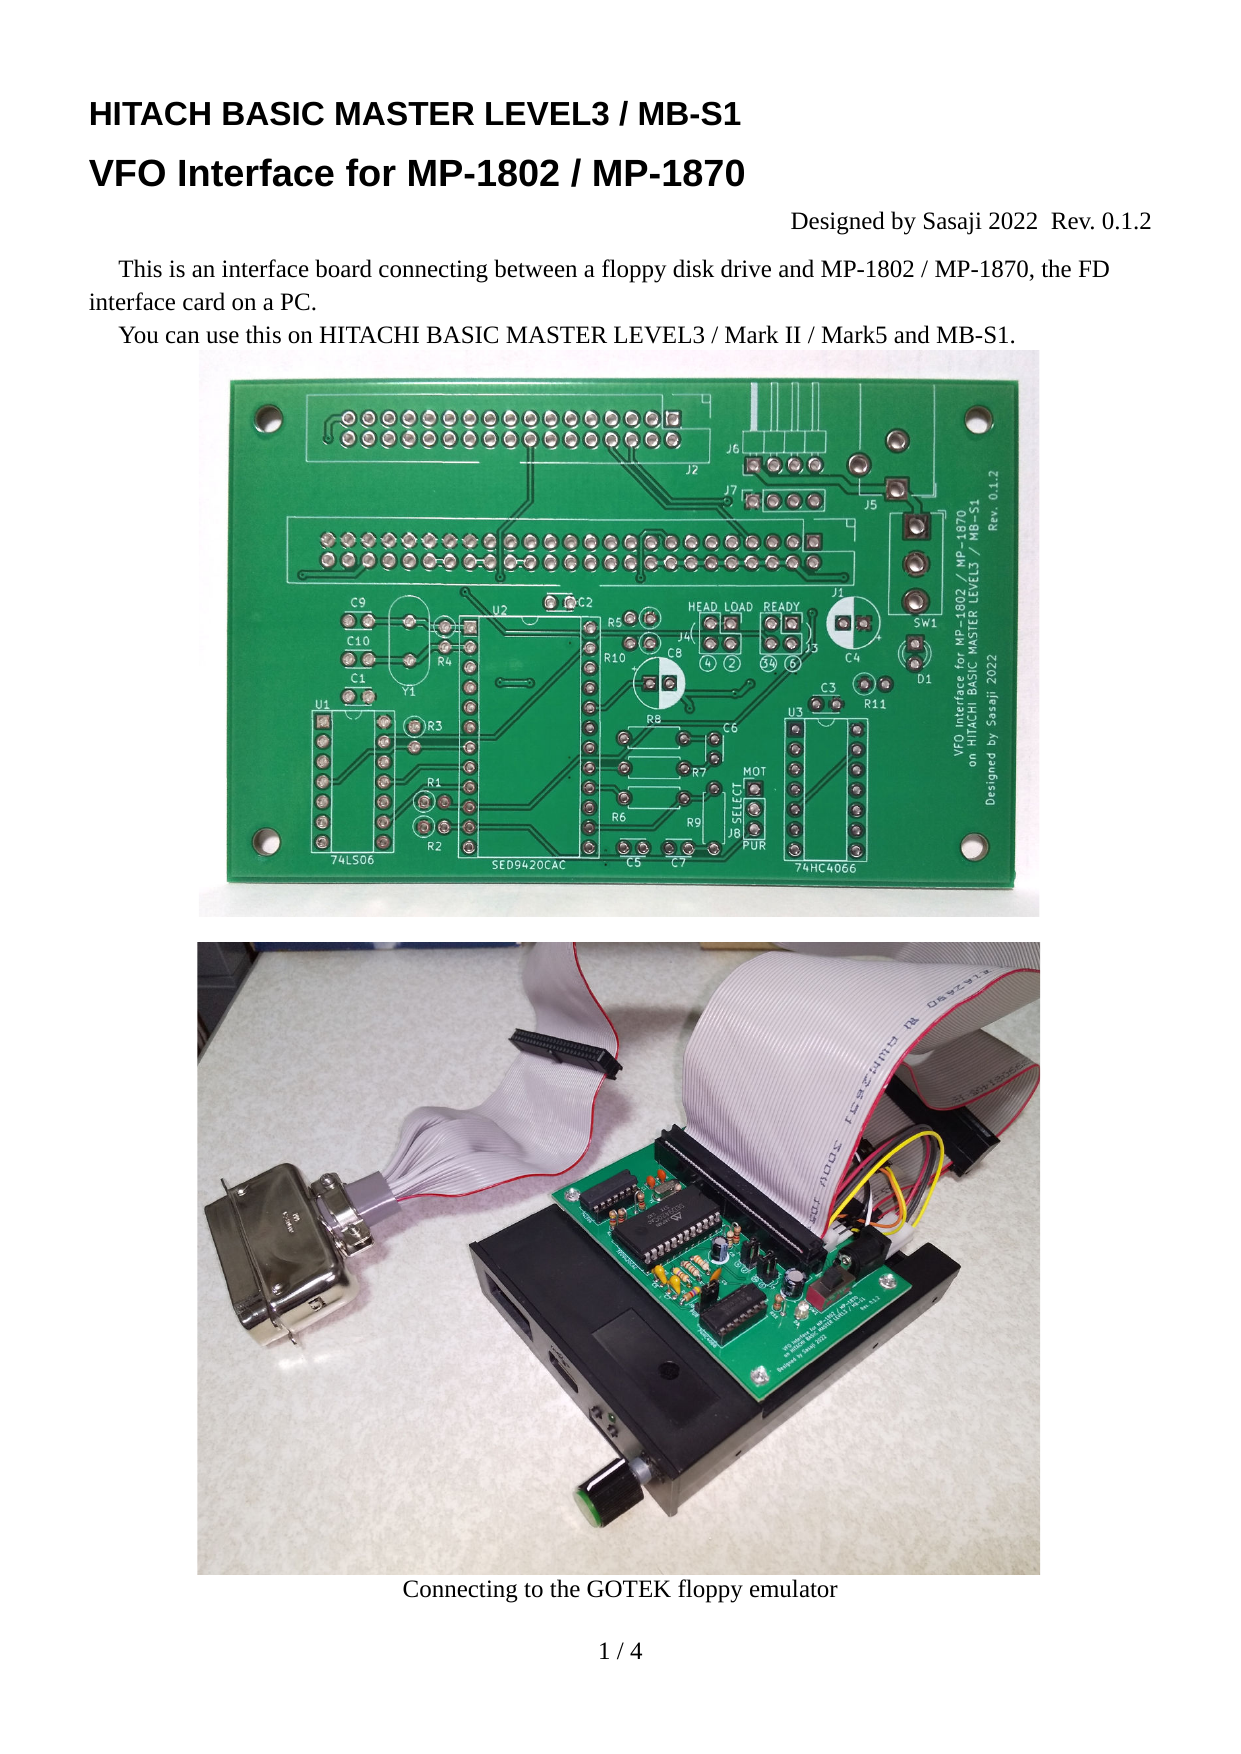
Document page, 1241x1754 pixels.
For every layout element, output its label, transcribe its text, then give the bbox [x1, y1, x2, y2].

picture [197, 942, 1041, 1575]
subtitle VFO Interface for MP-1802 / MP-1870 [88, 151, 1152, 194]
text You can use this on HITACHI BASIC MASTER LEVEL3 / Mark II / Mark5 and MB-S1. [88, 320, 1152, 348]
text Connecting to the GOTEK floppy emulator [88, 353, 1152, 1603]
picture [198, 350, 1040, 917]
text This is an interface board connecting between a floppy disk drive and MP-1802 / MP-1870, the FD interface card on a PC. [88, 254, 1152, 315]
subtitle HITACH BASIC MASTER LEVEL3 / MB-S1 [88, 94, 1152, 133]
text Designed by Sasaji 2022 Rev. 0.1.2 [88, 206, 1152, 235]
